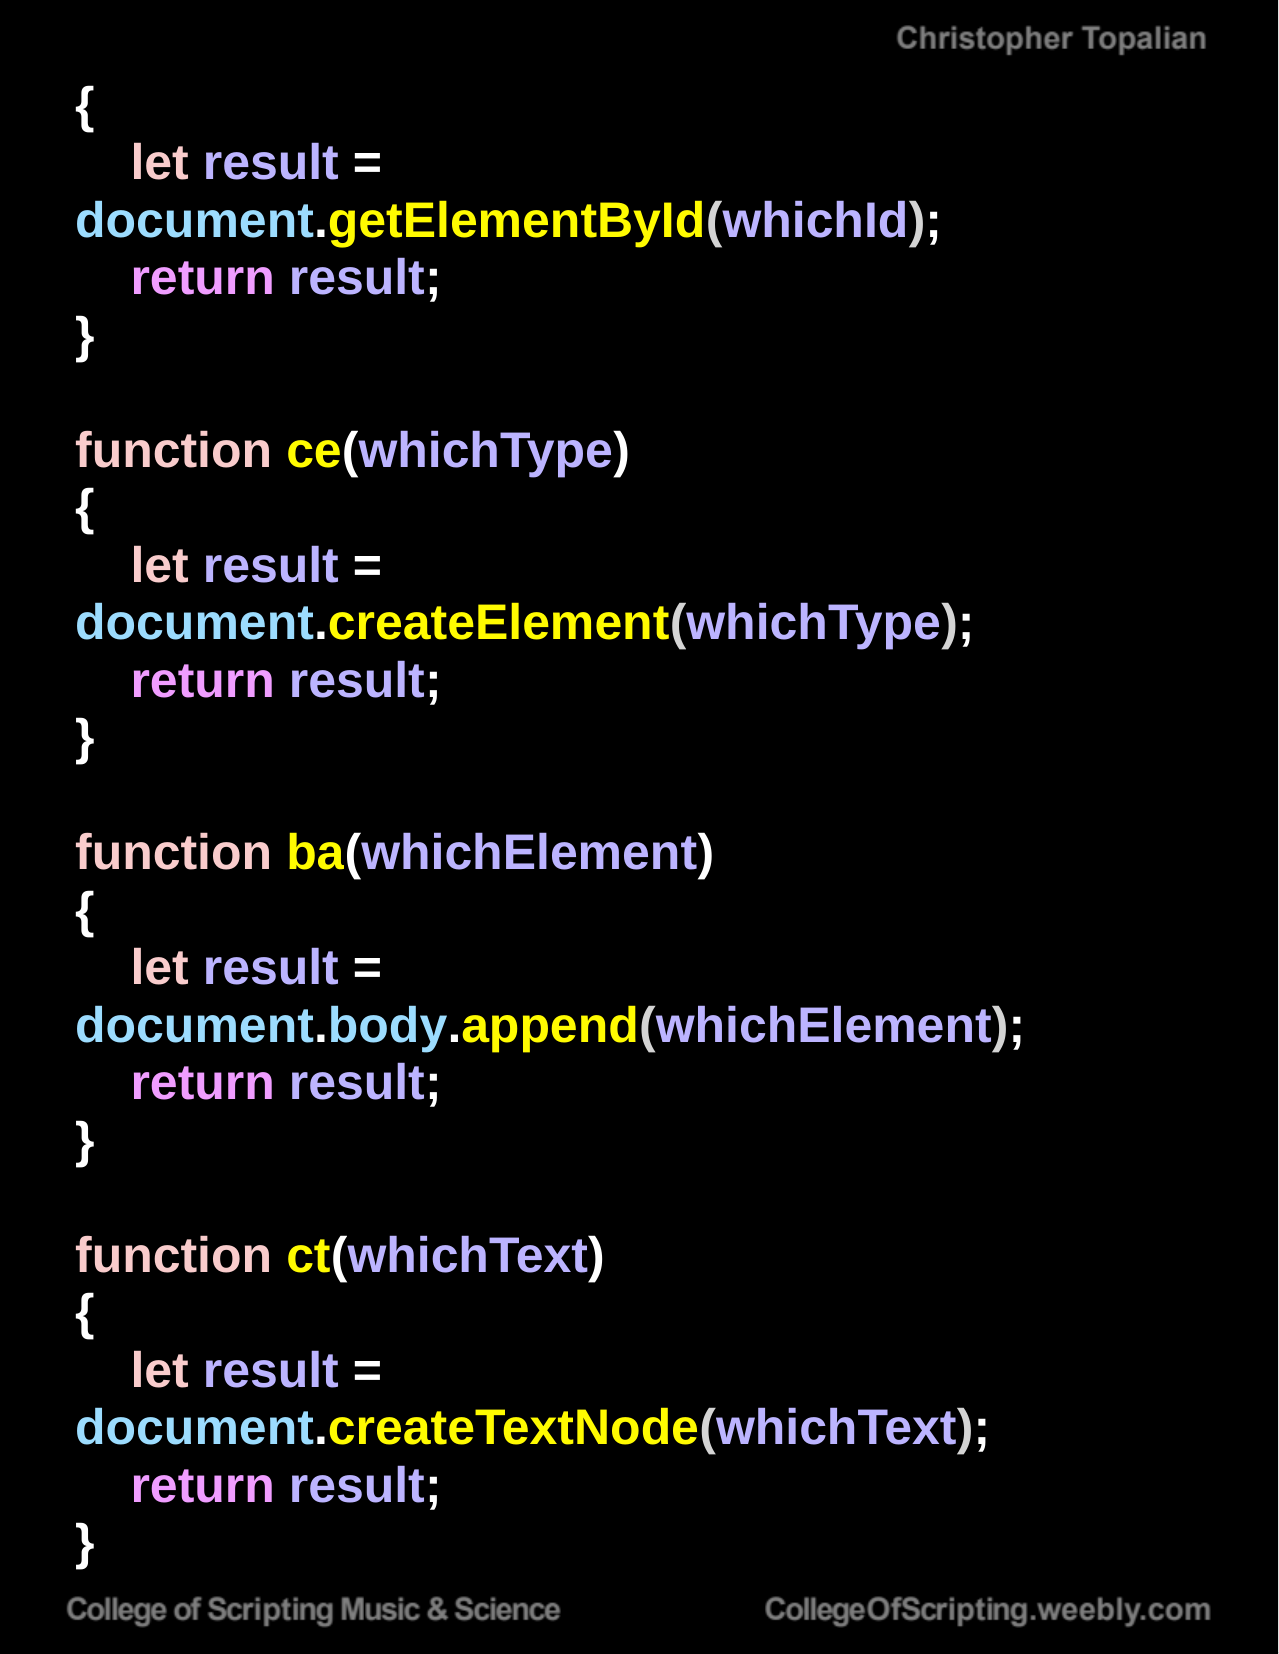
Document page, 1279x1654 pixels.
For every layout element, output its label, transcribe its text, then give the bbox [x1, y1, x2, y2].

text return result; [75, 650, 1203, 707]
text { [75, 75, 1203, 132]
text let result = document.createTextNode(whichText); [75, 1340, 1203, 1455]
text let result = document.body.append(whichElement); [75, 937, 1203, 1052]
text return result; [75, 1052, 1203, 1110]
text } [75, 305, 1203, 362]
text } [75, 1110, 1203, 1167]
text } [75, 1512, 1203, 1570]
text } [75, 707, 1203, 765]
text { [75, 477, 1203, 535]
text let result = document.getElementById(whichId); [75, 132, 1203, 247]
text function ce(whichType) [75, 420, 1203, 477]
text function ct(whichText) [75, 1225, 1203, 1282]
text { [75, 1282, 1203, 1340]
text let result = document.createElement(whichType); [75, 535, 1203, 650]
text return result; [75, 1455, 1203, 1512]
text return result; [75, 247, 1203, 305]
text { [75, 880, 1203, 937]
text function ba(whichElement) [75, 822, 1203, 880]
